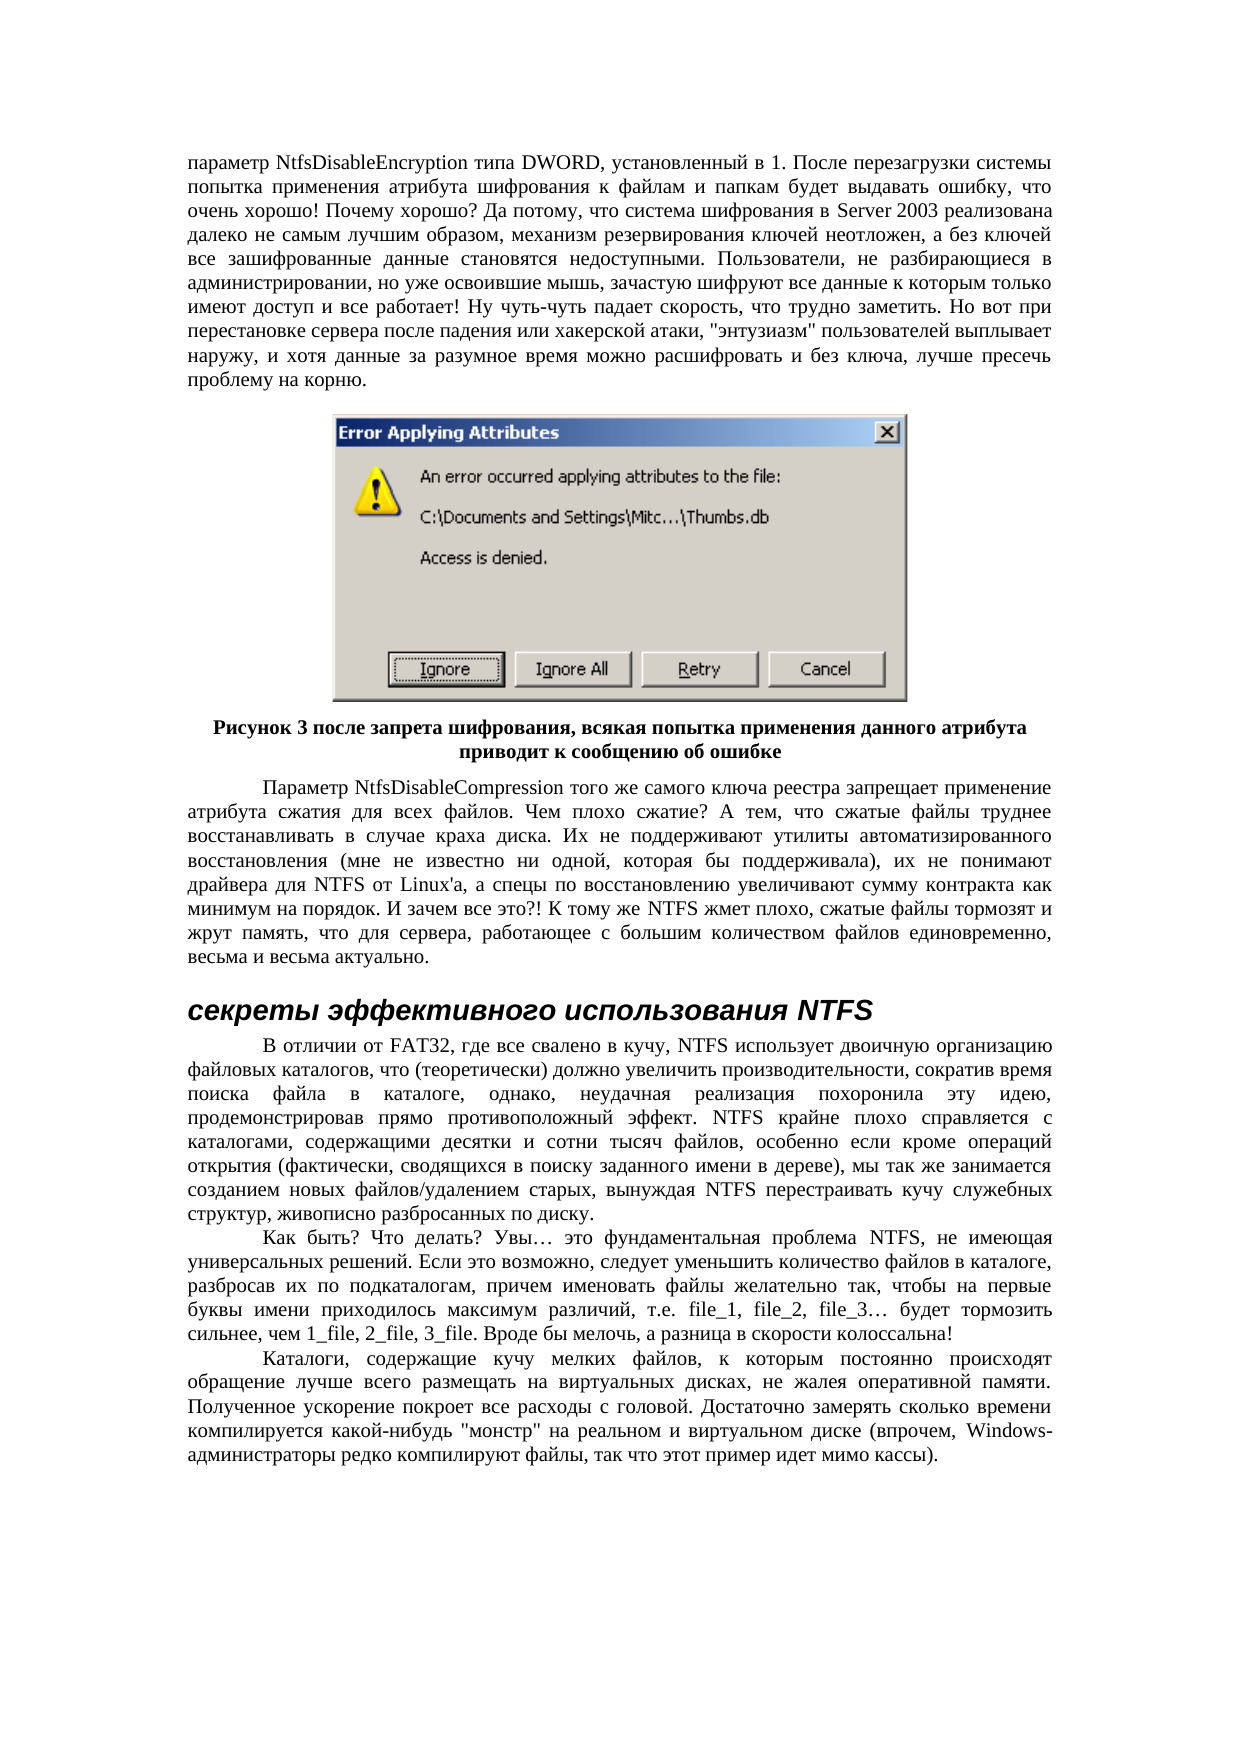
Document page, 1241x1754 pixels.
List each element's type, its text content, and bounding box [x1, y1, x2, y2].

text параметр NtfsDisableEncryption типа DWORD, установленный в 1. После перезагрузки системы попытка применения атрибута шифрования к файлам и папкам будет выдавать ошибку, что очень хорошо! Почему хорошо? Да потому, что система шифрования в Server 2003 реализована далеко не самым лучшим образом, механизм резервирования ключей неотложен, а без ключей все зашифрованные данные становятся недоступными. Пользователи, не разбирающиеся в администрировании, но уже освоившие мышь, зачастую шифруют все данные к которым только имеют доступ и все работает! Ну чуть-чуть падает скорость, что трудно заметить. Но вот при перестановке сервера после падения или хакерской атаки, "энтузиазм" пользователей выплывает наружу, и хотя данные за разумное время можно расшифровать и без ключа, лучше пресечь проблему на корню. [187, 150, 1053, 391]
picture [332, 414, 908, 702]
text Как быть? Что делать? Увы… это фундаментальная проблема NTFS, не имеющая универсальных решений. Если это возможно, следует уменьшить количество файлов в каталоге, разбросав их по подкаталогам, причем именовать файлы желательно так, чтобы на первые буквы имени приходилось максимум различий, т.е. file_1, file_2, file_3… будет тормозить сильнее, чем 1_file, 2_file, 3_file. Вроде бы мелочь, а разница в скорости колоссальна! [187, 1225, 1053, 1345]
text В отличии от FAT32, где все свалено в кучу, NTFS использует двоичную организацию файловых каталогов, что (теоретически) должно увеличить производительности, сократив время поиска файла в каталоге, однако, неудачная реализация похоронила эту идею, продемонстрировав прямо противоположный эффект. NTFS крайне плохо справляется с каталогами, содержащими десятки и сотни тысяч файлов, особенно если кроме операций открытия (фактически, сводящихся в поиску заданного имени в дереве), мы так же занимается созданием новых файлов/удалением старых, вынуждая NTFS перестраивать кучу служебных структур, живописно разбросанных по диску. [187, 1033, 1053, 1225]
subtitle секреты эффективного использования NTFS [187, 993, 1053, 1026]
text Параметр NtfsDisableCompression того же самого ключа реестра запрещает применение атрибута сжатия для всех файлов. Чем плохо сжатие? А тем, что сжатые файлы труднее восстанавливать в случае краха диска. Их не поддерживают утилиты автоматизированного восстановления (мне не известно ни одной, которая бы поддерживала), их не понимают драйвера для NTFS от Linux'а, а спецы по восстановлению увеличивают сумму контракта как минимум на порядок. И зачем все это?! К тому же NTFS жмет плохо, сжатые файлы тормозят и жрут память, что для сервера, работающее с большим количеством файлов единовременно, весьма и весьма актуально. [187, 775, 1053, 968]
text Каталоги, содержащие кучу мелких файлов, к которым постоянно происходят обращение лучше всего размещать на виртуальных дисках, не жалея оперативной памяти. Полученное ускорение покроет все расходы с головой. Достаточно замерять сколько времени компилируется какой-нибудь "монстр" на реальном и виртуальном диске (впрочем, Windows-администраторы редко компилируют файлы, так что этот пример идет мимо кассы). [187, 1345, 1053, 1466]
text Рисунок 3 после запрета шифрования, всякая попытка применения данного атрибута приводит к сообщению об ошибке [187, 715, 1053, 763]
